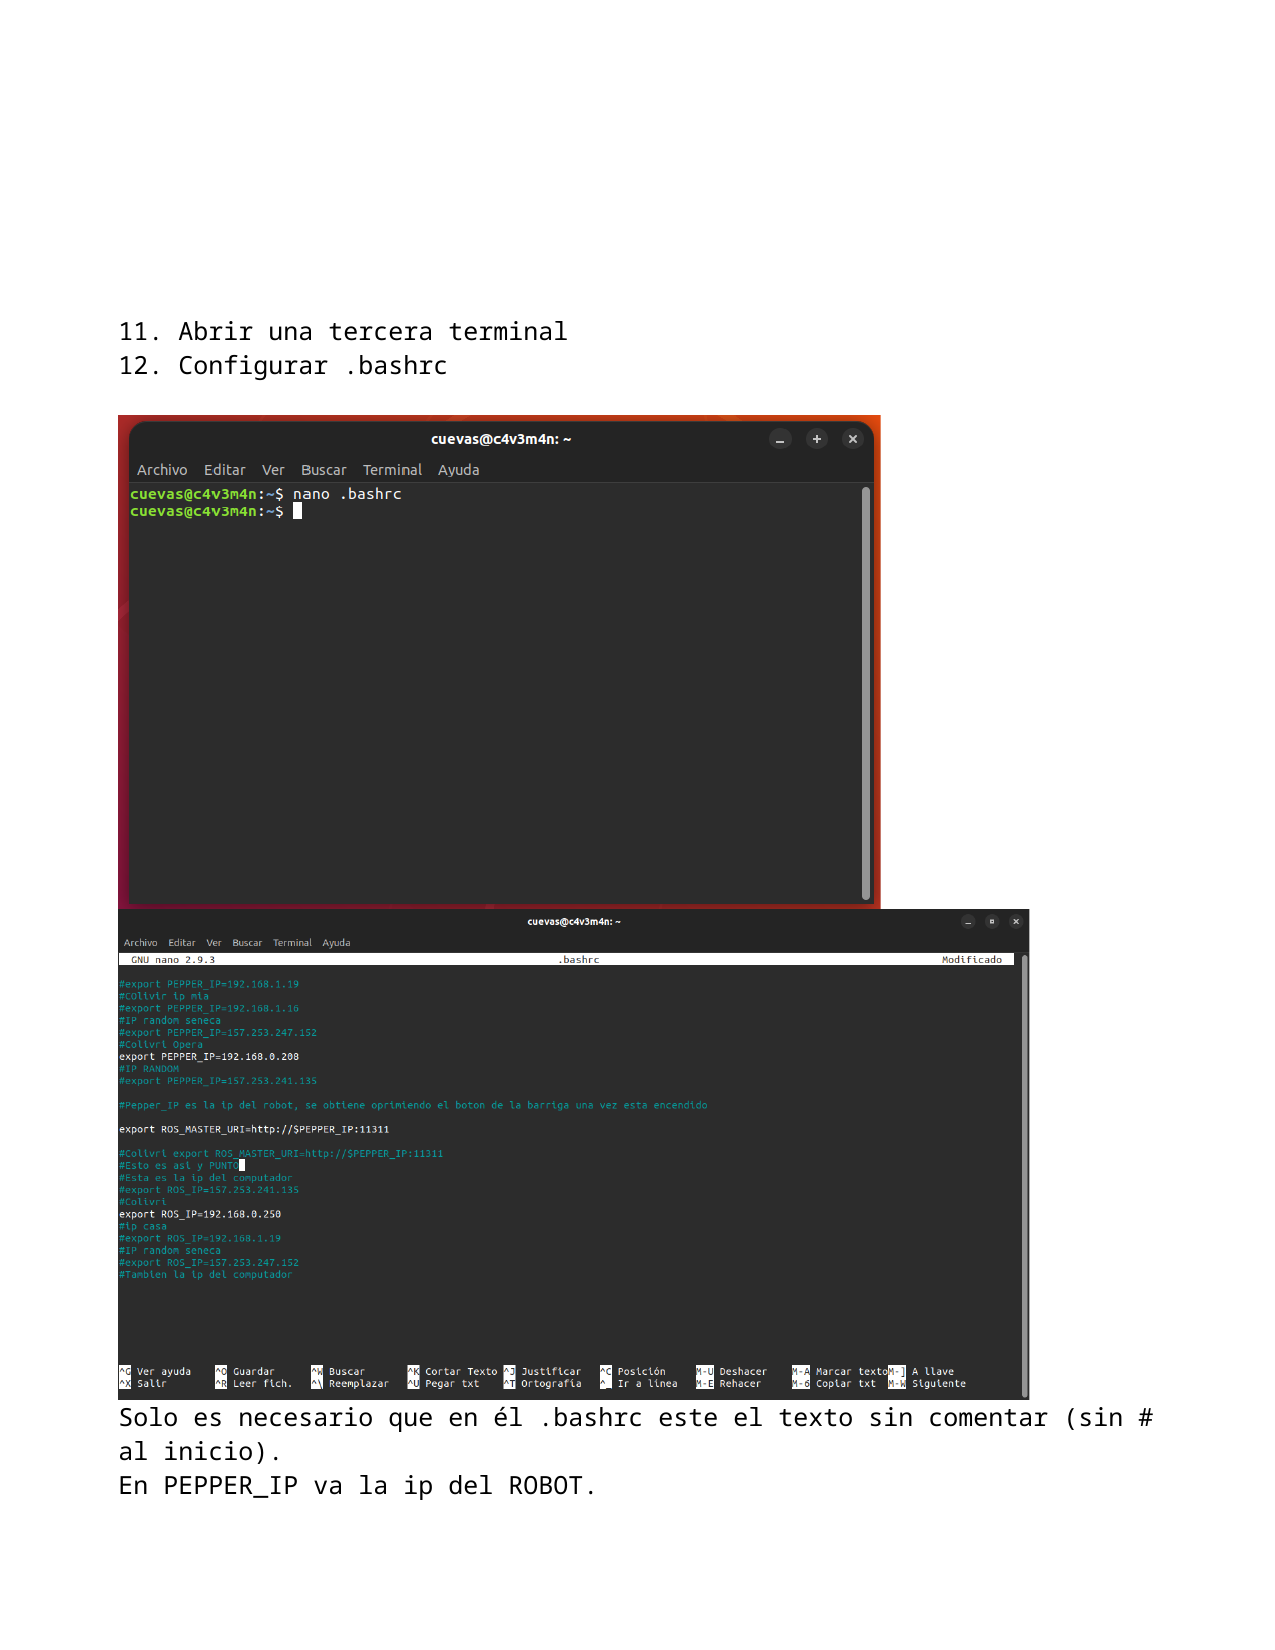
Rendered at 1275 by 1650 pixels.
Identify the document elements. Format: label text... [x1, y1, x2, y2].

text 12. Configurar .bashrc [118, 347, 1157, 382]
text Solo es necesario que en él .bashrc este el texto sin comentar (sin # al inicio). [118, 1399, 1157, 1468]
text 11. Abrir una tercera terminal [118, 313, 1157, 347]
text En PEPPER_IP va la ip del ROBOT. [118, 1468, 1157, 1502]
